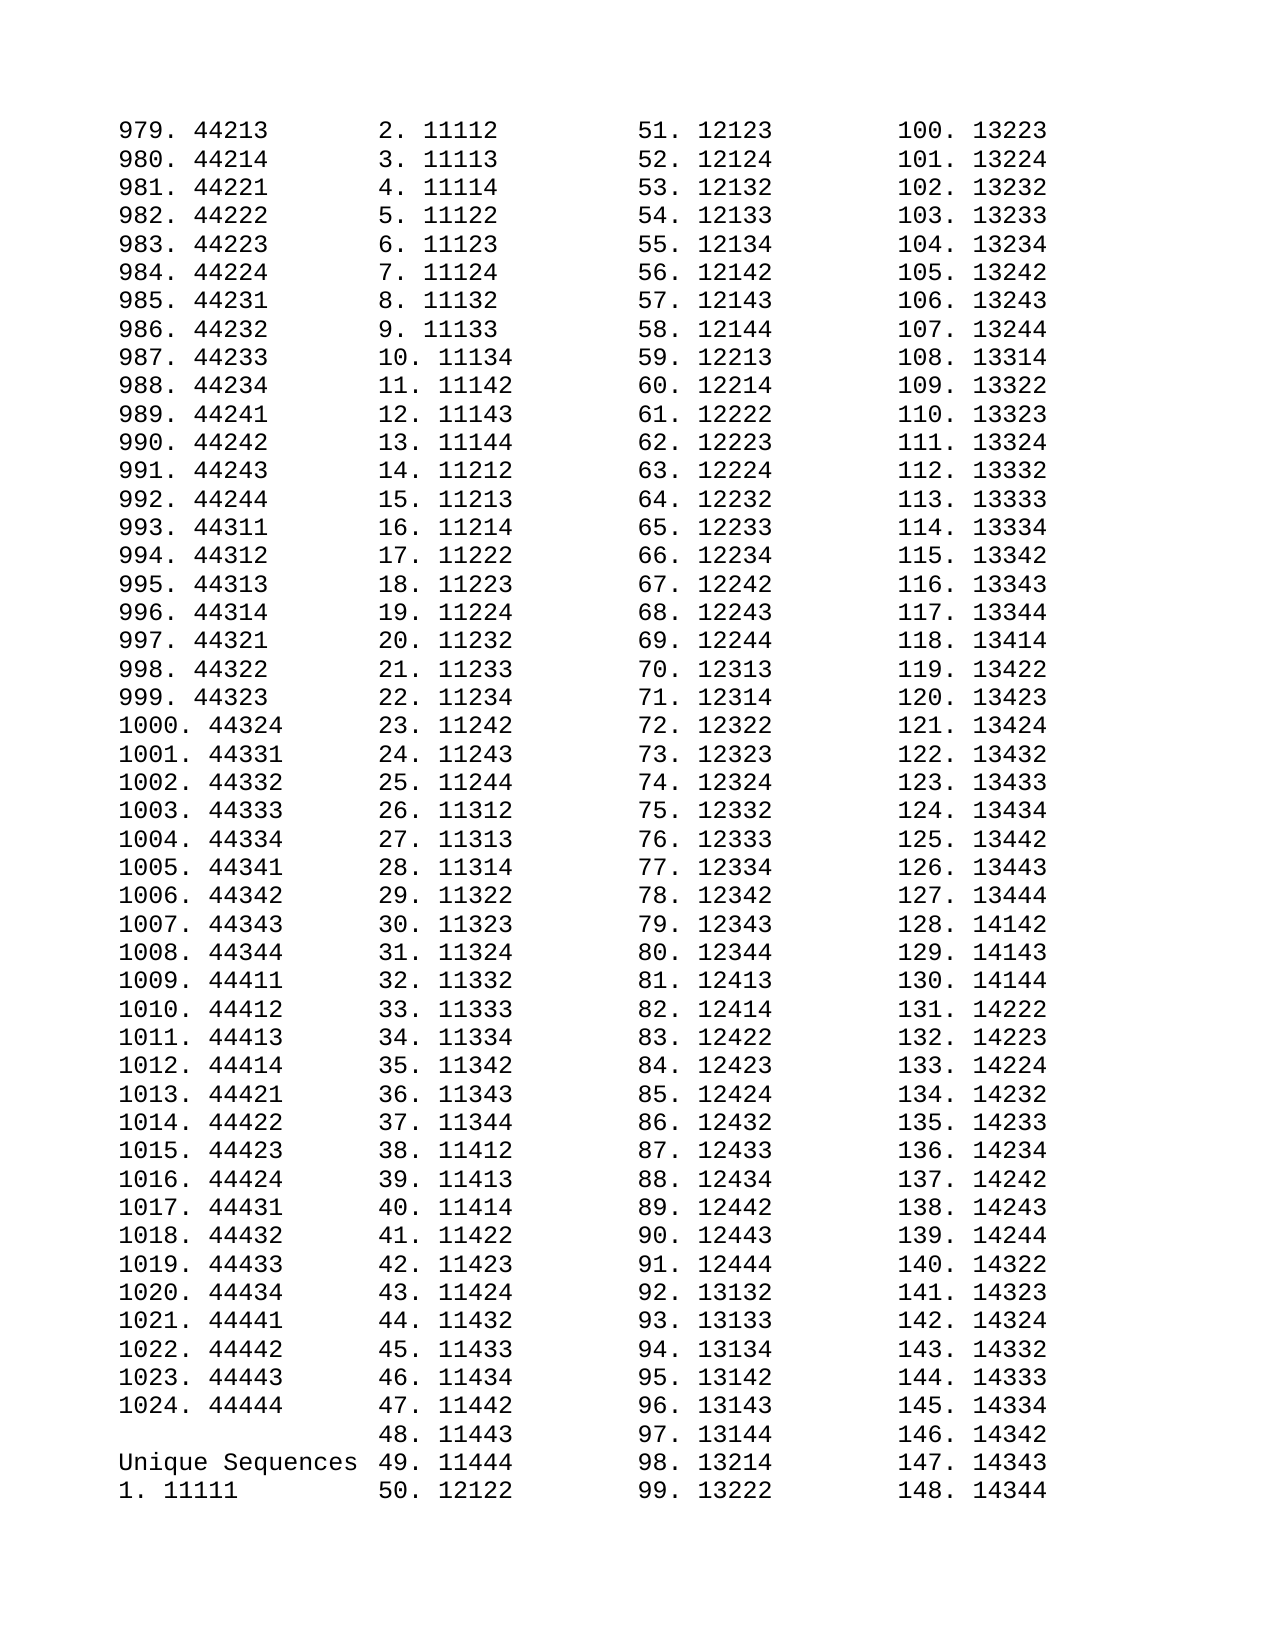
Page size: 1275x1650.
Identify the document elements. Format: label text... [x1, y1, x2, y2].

text 2. 11112 [378, 118, 637, 146]
text 81. 12413 [637, 968, 897, 996]
text 1015. 44423 [118, 1138, 378, 1166]
text 27. 11313 [378, 826, 637, 855]
text 77. 12334 [637, 855, 897, 883]
text 105. 13242 [897, 260, 1157, 288]
text 85. 12424 [637, 1081, 897, 1110]
text 89. 12442 [637, 1195, 897, 1223]
text 30. 11323 [378, 911, 637, 940]
text 983. 44223 [118, 231, 378, 260]
text 102. 13232 [897, 175, 1157, 203]
text 985. 44231 [118, 288, 378, 316]
text 130. 14144 [897, 968, 1157, 996]
text 121. 13424 [897, 713, 1157, 741]
text 999. 44323 [118, 685, 378, 713]
text 41. 11422 [378, 1223, 637, 1251]
text 979. 44213 [118, 118, 378, 146]
text 84. 12423 [637, 1053, 897, 1081]
text 69. 12244 [637, 628, 897, 656]
text 998. 44322 [118, 656, 378, 685]
text 120. 13423 [897, 685, 1157, 713]
text 1002. 44332 [118, 770, 378, 798]
text 134. 14232 [897, 1081, 1157, 1110]
text 98. 13214 [637, 1450, 897, 1478]
text 55. 12134 [637, 231, 897, 260]
text 91. 12444 [637, 1251, 897, 1280]
text 132. 14223 [897, 1025, 1157, 1053]
text 35. 11342 [378, 1053, 637, 1081]
text 53. 12132 [637, 175, 897, 203]
text 87. 12433 [637, 1138, 897, 1166]
text 18. 11223 [378, 571, 637, 600]
text 143. 14332 [897, 1336, 1157, 1365]
text 1011. 44413 [118, 1025, 378, 1053]
text 127. 13444 [897, 883, 1157, 911]
text 94. 13134 [637, 1336, 897, 1365]
text 1013. 44421 [118, 1081, 378, 1110]
text 28. 11314 [378, 855, 637, 883]
text 129. 14143 [897, 940, 1157, 968]
text 1006. 44342 [118, 883, 378, 911]
text 989. 44241 [118, 401, 378, 430]
text 50. 12122 [378, 1478, 637, 1506]
text 1018. 44432 [118, 1223, 378, 1251]
text 60. 12214 [637, 373, 897, 401]
text 43. 11424 [378, 1280, 637, 1308]
text 23. 11242 [378, 713, 637, 741]
text 38. 11412 [378, 1138, 637, 1166]
text 981. 44221 [118, 175, 378, 203]
text 1008. 44344 [118, 940, 378, 968]
text 110. 13323 [897, 401, 1157, 430]
text 114. 13334 [897, 515, 1157, 543]
text 61. 12222 [637, 401, 897, 430]
text 5. 11122 [378, 203, 637, 231]
text 984. 44224 [118, 260, 378, 288]
text 97. 13144 [637, 1421, 897, 1450]
text 988. 44234 [118, 373, 378, 401]
text 58. 12144 [637, 316, 897, 345]
text 128. 14142 [897, 911, 1157, 940]
text 52. 12124 [637, 146, 897, 175]
text 93. 13133 [637, 1308, 897, 1336]
text 62. 12223 [637, 430, 897, 458]
text 986. 44232 [118, 316, 378, 345]
text 133. 14224 [897, 1053, 1157, 1081]
text 103. 13233 [897, 203, 1157, 231]
text 96. 13143 [637, 1393, 897, 1421]
text 100. 13223 [897, 118, 1157, 146]
text 990. 44242 [118, 430, 378, 458]
text 1023. 44443 [118, 1365, 378, 1393]
text 47. 11442 [378, 1393, 637, 1421]
text 1005. 44341 [118, 855, 378, 883]
text 126. 13443 [897, 855, 1157, 883]
text 24. 11243 [378, 741, 637, 770]
text 995. 44313 [118, 571, 378, 600]
text 1016. 44424 [118, 1166, 378, 1195]
text 109. 13322 [897, 373, 1157, 401]
text 9. 11133 [378, 316, 637, 345]
text 1017. 44431 [118, 1195, 378, 1223]
text 14. 11212 [378, 458, 637, 486]
text 31. 11324 [378, 940, 637, 968]
text 86. 12432 [637, 1110, 897, 1138]
text 147. 14343 [897, 1450, 1157, 1478]
text 118. 13414 [897, 628, 1157, 656]
text 101. 13224 [897, 146, 1157, 175]
text 88. 12434 [637, 1166, 897, 1195]
text 122. 13432 [897, 741, 1157, 770]
text 138. 14243 [897, 1195, 1157, 1223]
text 1003. 44333 [118, 798, 378, 826]
text 56. 12142 [637, 260, 897, 288]
text 1010. 44412 [118, 996, 378, 1025]
text 72. 12322 [637, 713, 897, 741]
text 25. 11244 [378, 770, 637, 798]
text 1012. 44414 [118, 1053, 378, 1081]
text 92. 13132 [637, 1280, 897, 1308]
text 107. 13244 [897, 316, 1157, 345]
text 57. 12143 [637, 288, 897, 316]
text 982. 44222 [118, 203, 378, 231]
text 39. 11413 [378, 1166, 637, 1195]
text 7. 11124 [378, 260, 637, 288]
text 45. 11433 [378, 1336, 637, 1365]
text 36. 11343 [378, 1081, 637, 1110]
text 140. 14322 [897, 1251, 1157, 1280]
text 46. 11434 [378, 1365, 637, 1393]
text 1007. 44343 [118, 911, 378, 940]
text 993. 44311 [118, 515, 378, 543]
text 80. 12344 [637, 940, 897, 968]
text 64. 12232 [637, 486, 897, 515]
text 124. 13434 [897, 798, 1157, 826]
text 997. 44321 [118, 628, 378, 656]
text 115. 13342 [897, 543, 1157, 571]
text 44. 11432 [378, 1308, 637, 1336]
text 17. 11222 [378, 543, 637, 571]
text 111. 13324 [897, 430, 1157, 458]
text 4. 11114 [378, 175, 637, 203]
text 139. 14244 [897, 1223, 1157, 1251]
text 22. 11234 [378, 685, 637, 713]
text 11. 11142 [378, 373, 637, 401]
text 73. 12323 [637, 741, 897, 770]
text 142. 14324 [897, 1308, 1157, 1336]
text 70. 12313 [637, 656, 897, 685]
text 13. 11144 [378, 430, 637, 458]
text 1004. 44334 [118, 826, 378, 855]
text 76. 12333 [637, 826, 897, 855]
text 49. 11444 [378, 1450, 637, 1478]
text 42. 11423 [378, 1251, 637, 1280]
text 37. 11344 [378, 1110, 637, 1138]
text 65. 12233 [637, 515, 897, 543]
text 992. 44244 [118, 486, 378, 515]
text 34. 11334 [378, 1025, 637, 1053]
text 16. 11214 [378, 515, 637, 543]
text 90. 12443 [637, 1223, 897, 1251]
text 1019. 44433 [118, 1251, 378, 1280]
text 48. 11443 [378, 1421, 637, 1450]
text 146. 14342 [897, 1421, 1157, 1450]
text 980. 44214 [118, 146, 378, 175]
text 1024. 44444 [118, 1393, 378, 1421]
text 3. 11113 [378, 146, 637, 175]
text 33. 11333 [378, 996, 637, 1025]
text 996. 44314 [118, 600, 378, 628]
text 82. 12414 [637, 996, 897, 1025]
text 99. 13222 [637, 1478, 897, 1506]
text 40. 11414 [378, 1195, 637, 1223]
text 95. 13142 [637, 1365, 897, 1393]
text 1009. 44411 [118, 968, 378, 996]
text 991. 44243 [118, 458, 378, 486]
text 108. 13314 [897, 345, 1157, 373]
text 994. 44312 [118, 543, 378, 571]
text 71. 12314 [637, 685, 897, 713]
text 6. 11123 [378, 231, 637, 260]
text 10. 11134 [378, 345, 637, 373]
text 137. 14242 [897, 1166, 1157, 1195]
text 1. 11111 [118, 1478, 378, 1506]
text 26. 11312 [378, 798, 637, 826]
text 136. 14234 [897, 1138, 1157, 1166]
text 145. 14334 [897, 1393, 1157, 1421]
text 144. 14333 [897, 1365, 1157, 1393]
text 63. 12224 [637, 458, 897, 486]
text 141. 14323 [897, 1280, 1157, 1308]
text 1022. 44442 [118, 1336, 378, 1365]
text 66. 12234 [637, 543, 897, 571]
text 29. 11322 [378, 883, 637, 911]
text 32. 11332 [378, 968, 637, 996]
text 20. 11232 [378, 628, 637, 656]
text Unique Sequences [118, 1450, 378, 1478]
text 78. 12342 [637, 883, 897, 911]
text 148. 14344 [897, 1478, 1157, 1506]
text 987. 44233 [118, 345, 378, 373]
text 8. 11132 [378, 288, 637, 316]
text 83. 12422 [637, 1025, 897, 1053]
text 12. 11143 [378, 401, 637, 430]
text 19. 11224 [378, 600, 637, 628]
text 75. 12332 [637, 798, 897, 826]
text 116. 13343 [897, 571, 1157, 600]
text 119. 13422 [897, 656, 1157, 685]
text 123. 13433 [897, 770, 1157, 798]
text 112. 13332 [897, 458, 1157, 486]
text 54. 12133 [637, 203, 897, 231]
text 1000. 44324 [118, 713, 378, 741]
text 135. 14233 [897, 1110, 1157, 1138]
text 15. 11213 [378, 486, 637, 515]
text 21. 11233 [378, 656, 637, 685]
text 113. 13333 [897, 486, 1157, 515]
text 1020. 44434 [118, 1280, 378, 1308]
text 131. 14222 [897, 996, 1157, 1025]
text 79. 12343 [637, 911, 897, 940]
text 67. 12242 [637, 571, 897, 600]
text 1014. 44422 [118, 1110, 378, 1138]
text 1001. 44331 [118, 741, 378, 770]
text 104. 13234 [897, 231, 1157, 260]
text 68. 12243 [637, 600, 897, 628]
text 74. 12324 [637, 770, 897, 798]
text 106. 13243 [897, 288, 1157, 316]
text 59. 12213 [637, 345, 897, 373]
text 51. 12123 [637, 118, 897, 146]
text 117. 13344 [897, 600, 1157, 628]
text 125. 13442 [897, 826, 1157, 855]
text 1021. 44441 [118, 1308, 378, 1336]
